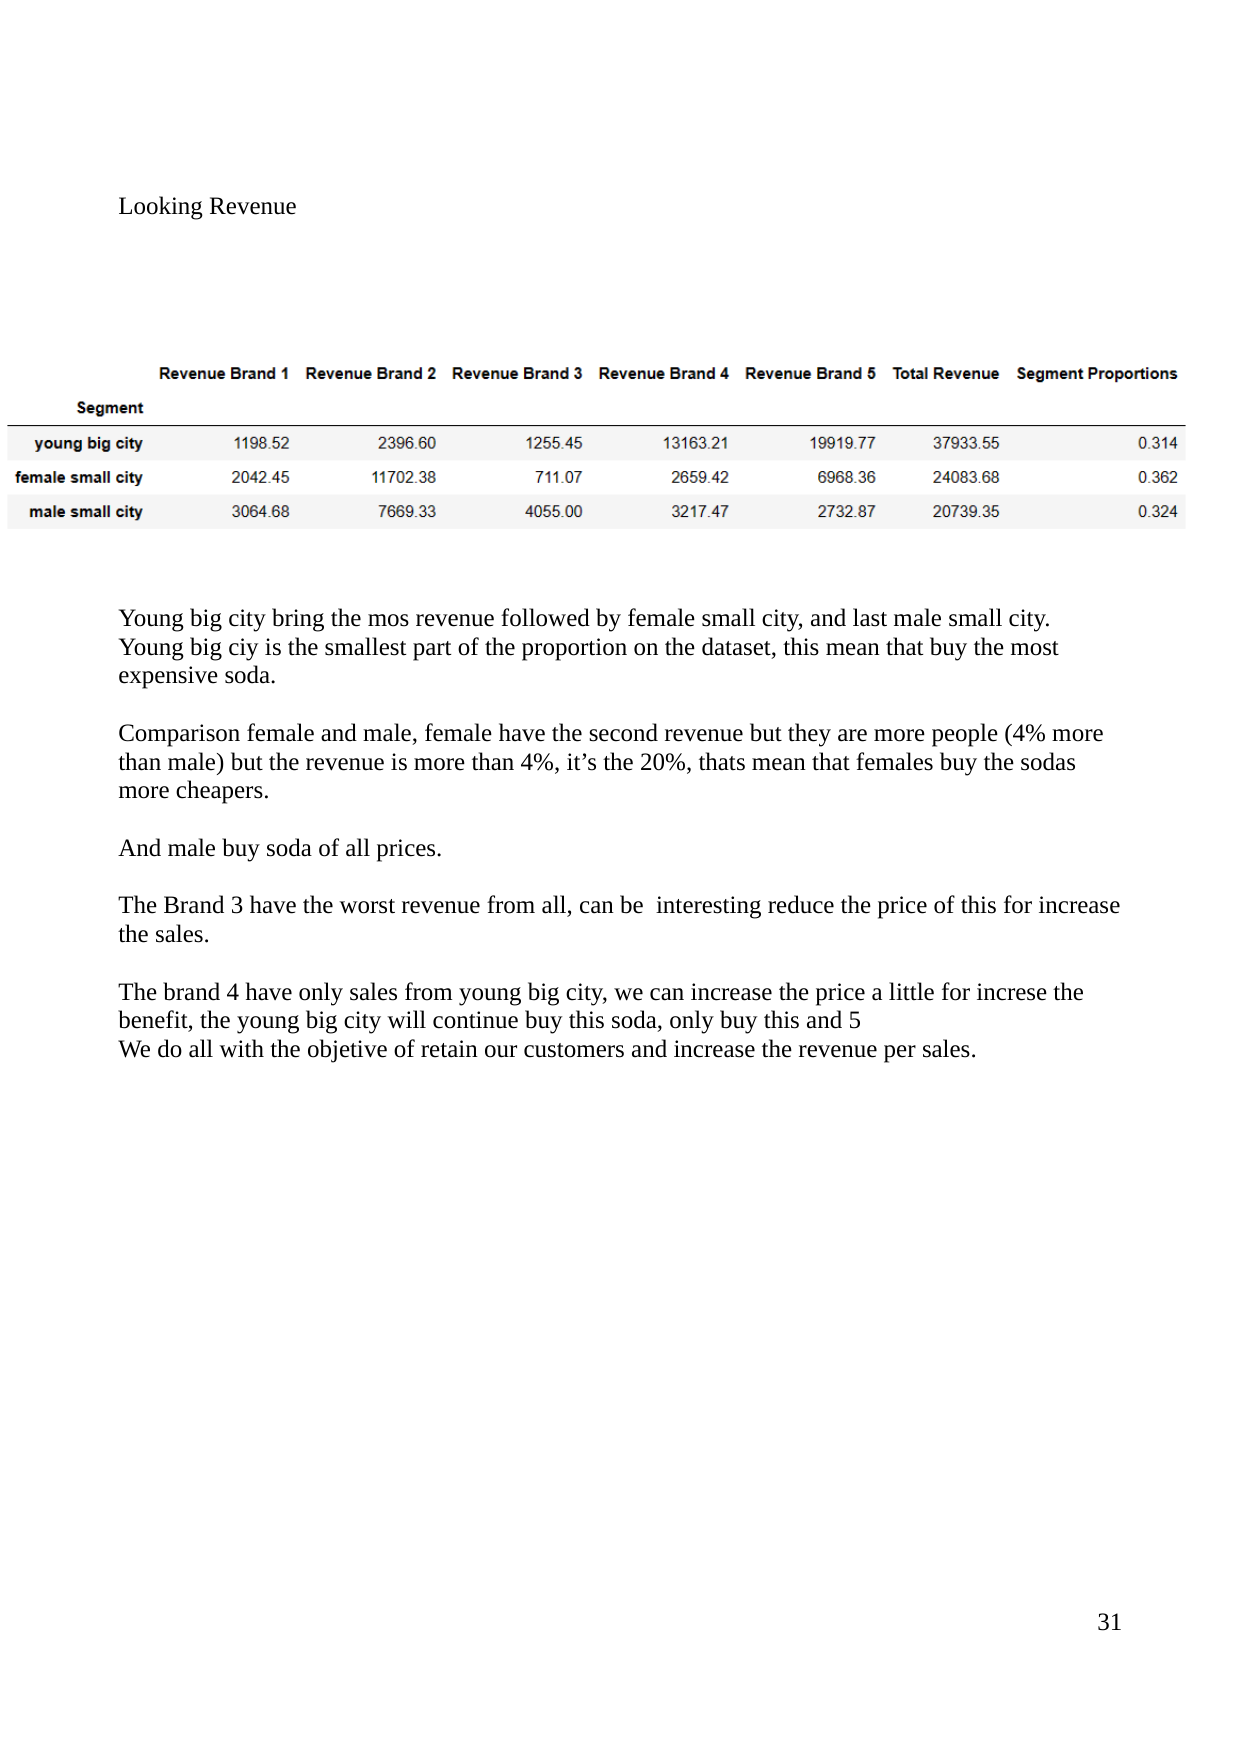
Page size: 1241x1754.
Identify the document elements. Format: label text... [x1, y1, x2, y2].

text We do all with the objetive of retain our customers and increase the revenue per sales. [118, 1034, 1122, 1063]
picture [0, 348, 1241, 546]
text Young big ciy is the smallest part of the proportion on the dataset, this mean that buy the most expensive soda. [118, 632, 1122, 689]
text The Brand 3 have the worst revenue from all, can be interesting reduce the price of this for increase the sales. [118, 890, 1122, 948]
text Looking Revenue [118, 191, 1122, 219]
text Comparison female and male, female have the second revenue but they are more people (4% more than male) but the revenue is more than 4%, it’s the 20%, thats mean that females buy the sodas more cheapers. [118, 718, 1122, 804]
text Young big city bring the mos revenue followed by female small city, and last male small city. [118, 603, 1122, 632]
text And male buy soda of all prices. [118, 833, 1122, 862]
text The brand 4 have only sales from young big city, we can increase the price a little for increse the benefit, the young big city will continue buy this soda, only buy this and 5 [118, 977, 1122, 1034]
